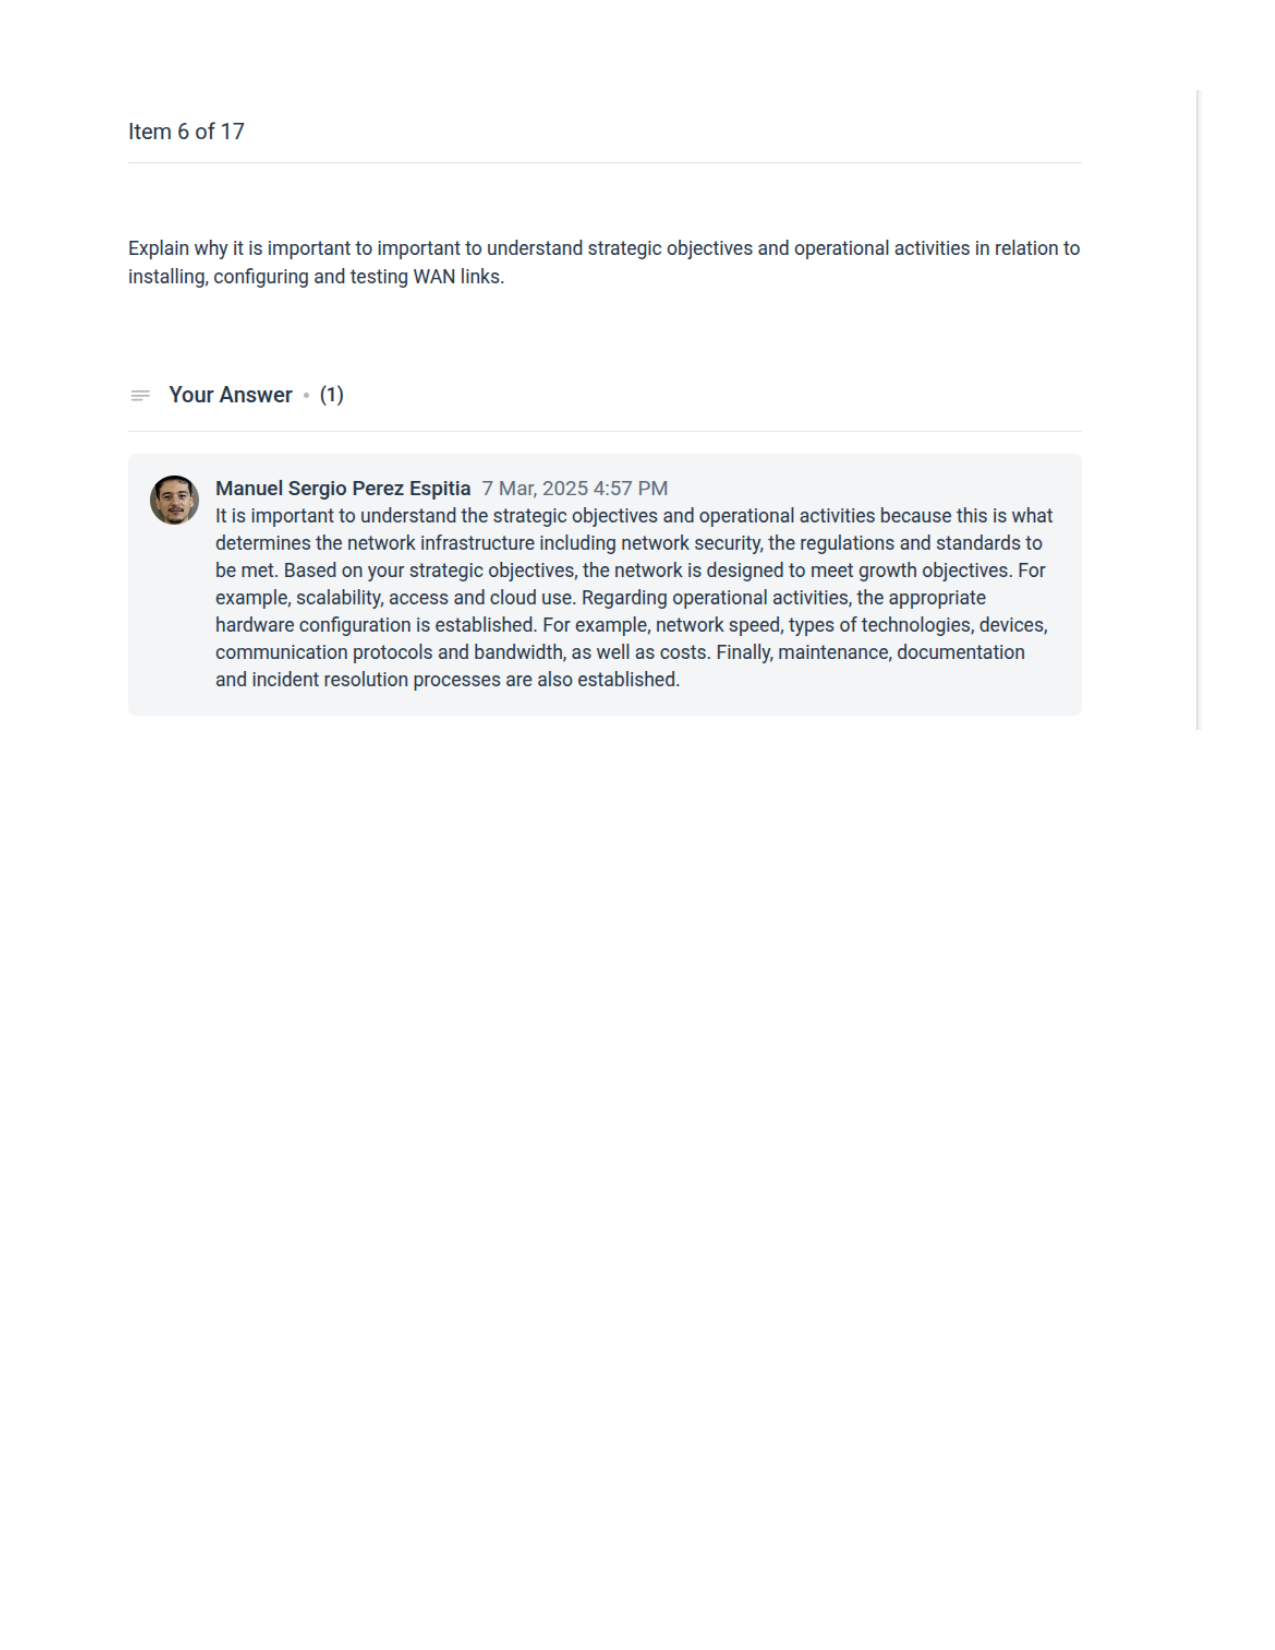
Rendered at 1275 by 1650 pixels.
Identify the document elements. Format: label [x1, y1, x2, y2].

picture [77, 90, 1203, 730]
